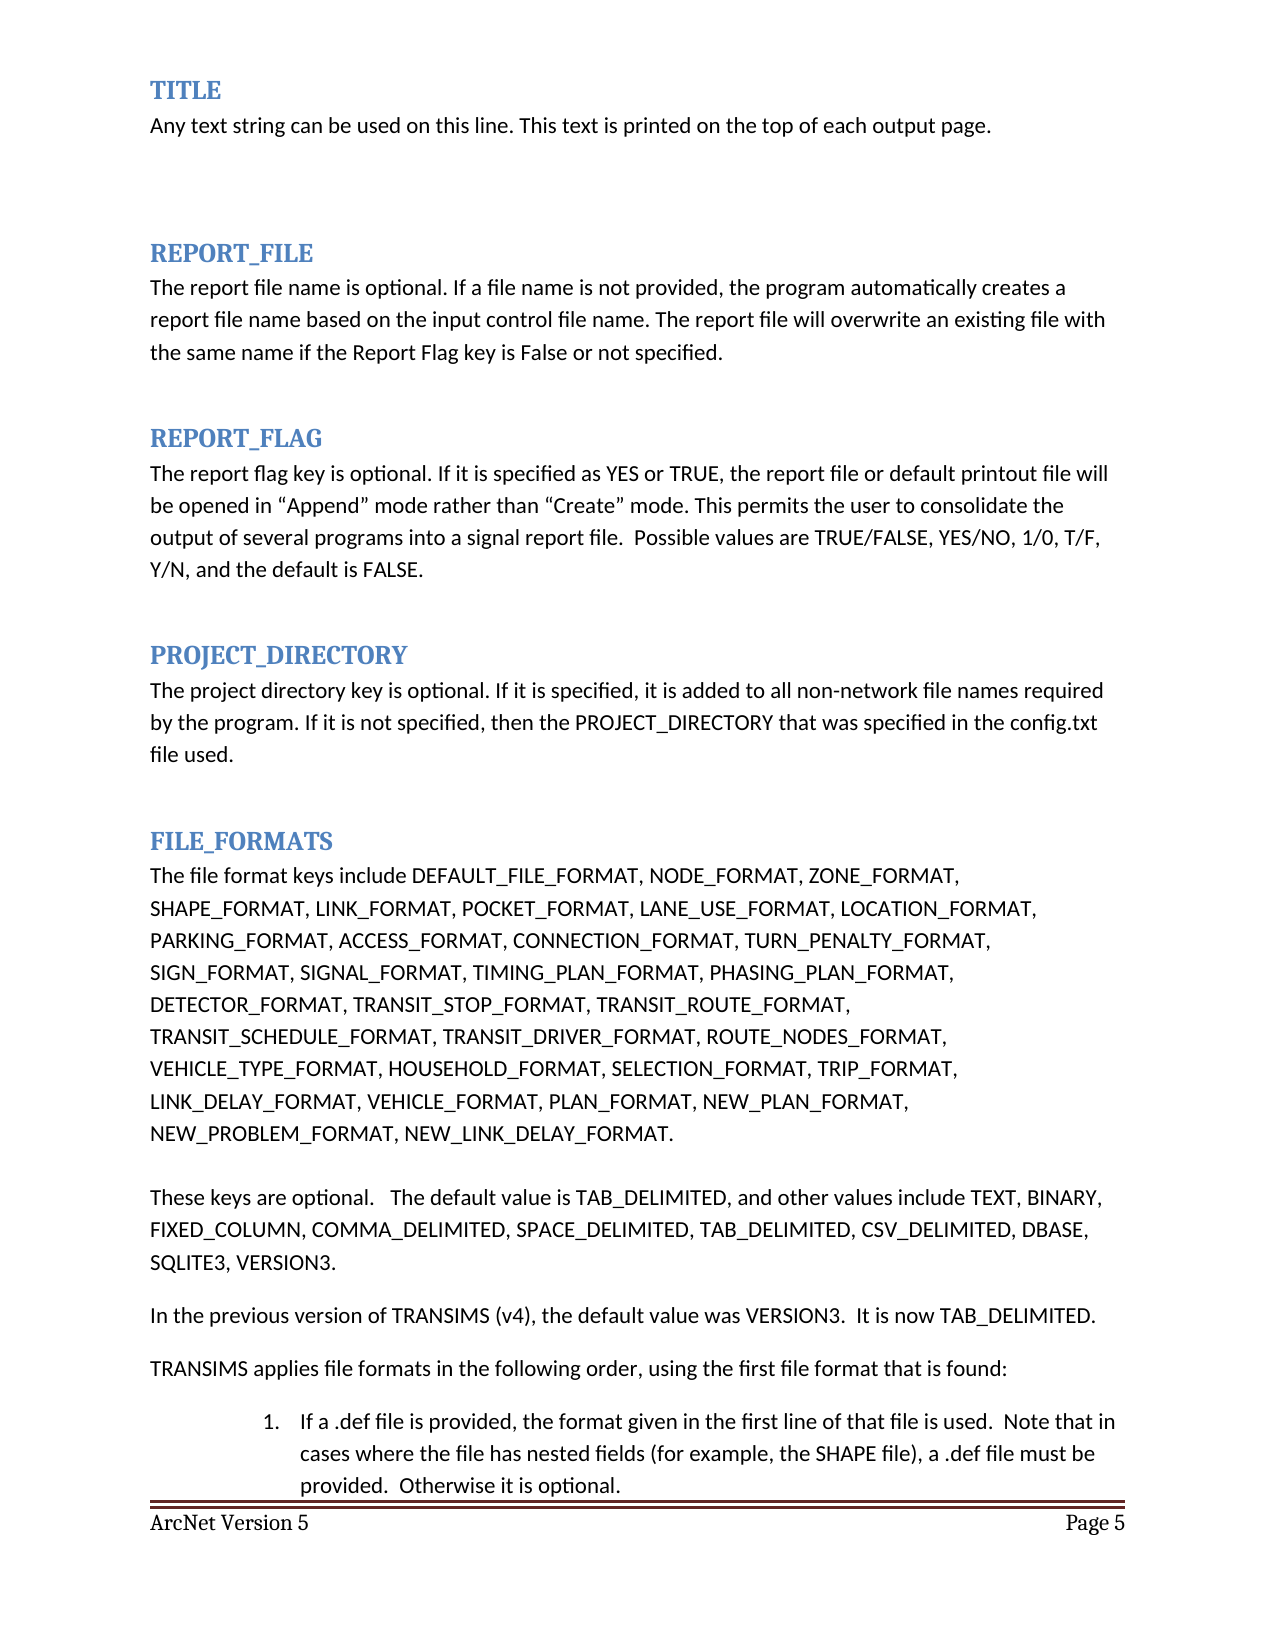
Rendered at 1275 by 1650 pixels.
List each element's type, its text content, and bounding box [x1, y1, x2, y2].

subtitle TITLE [150, 75, 1125, 106]
subtitle REPORT_FLAG [150, 423, 1125, 454]
subtitle PROJECT_DIRECTORY [150, 640, 1125, 672]
text The file format keys include DEFAULT_FILE_FORMAT, NODE_FORMAT, ZONE_FORMAT, SHAPE_FORMAT, LINK_FORMAT, POCKET_FORMAT, LANE_USE_FORMAT, LOCATION_FORMAT, PARKING_FORMAT, ACCESS_FORMAT, CONNECTION_FORMAT, TURN_PENALTY_FORMAT, SIGN_FORMAT, SIGNAL_FORMAT, TIMING_PLAN_FORMAT, PHASING_PLAN_FORMAT, DETECTOR_FORMAT, TRANSIT_STOP_FORMAT, TRANSIT_ROUTE_FORMAT, TRANSIT_SCHEDULE_FORMAT, TRANSIT_DRIVER_FORMAT, ROUTE_NODES_FORMAT, VEHICLE_TYPE_FORMAT, HOUSEHOLD_FORMAT, SELECTION_FORMAT, TRIP_FORMAT, LINK_DELAY_FORMAT, VEHICLE_FORMAT, PLAN_FORMAT, NEW_PLAN_FORMAT, NEW_PROBLEM_FORMAT, NEW_LINK_DELAY_FORMAT. [150, 861, 1125, 1147]
text These keys are optional. The default value is TAB_DELIMITED, and other values include TEXT, BINARY, FIXED_COLUMN, COMMA_DELIMITED, SPACE_DELIMITED, TAB_DELIMITED, CSV_DELIMITED, DBASE, SQLITE3, VERSION3. [150, 1183, 1125, 1276]
text In the previous version of TRANSIMS (v4), the default value was VERSION3. It is now TAB_DELIMITED. [150, 1301, 1125, 1329]
text TRANSIMS applies file formats in the following order, using the first file format that is found: [150, 1354, 1125, 1382]
text The report flag key is optional. If it is specified as YES or TRUE, the report file or default printout file will be opened in “Append” mode rather than “Create” mode. This permits the user to consolidate the output of several programs into a signal report file. Possible values are TRUE/FALSE, YES/NO, 1/0, T/F, Y/N, and the default is FALSE. [150, 459, 1125, 583]
subtitle REPORT_FILE [150, 238, 1125, 269]
text The report file name is optional. If a file name is not provided, the program automatically creates a report file name based on the input control file name. The report file will overwrite an existing file with the same name if the Report Flag key is False or not specified. [150, 273, 1125, 366]
text The project directory key is optional. If it is specified, it is added to all non-network file names required by the program. If it is not specified, then the PROJECT_DIRECTORY that was specified in the config.txt file used. [150, 676, 1125, 768]
text Any text string can be used on this line. This text is printed on the top of each output page. [150, 111, 1125, 139]
subtitle FILE_FORMATS [150, 826, 1125, 857]
list If a .def file is provided, the format given in the first line of that file is used. Note that in cases where the file has nested fields (for example, the SHAPE file), a .def file must be provided. Otherwise it is optional. [262, 1407, 1125, 1499]
